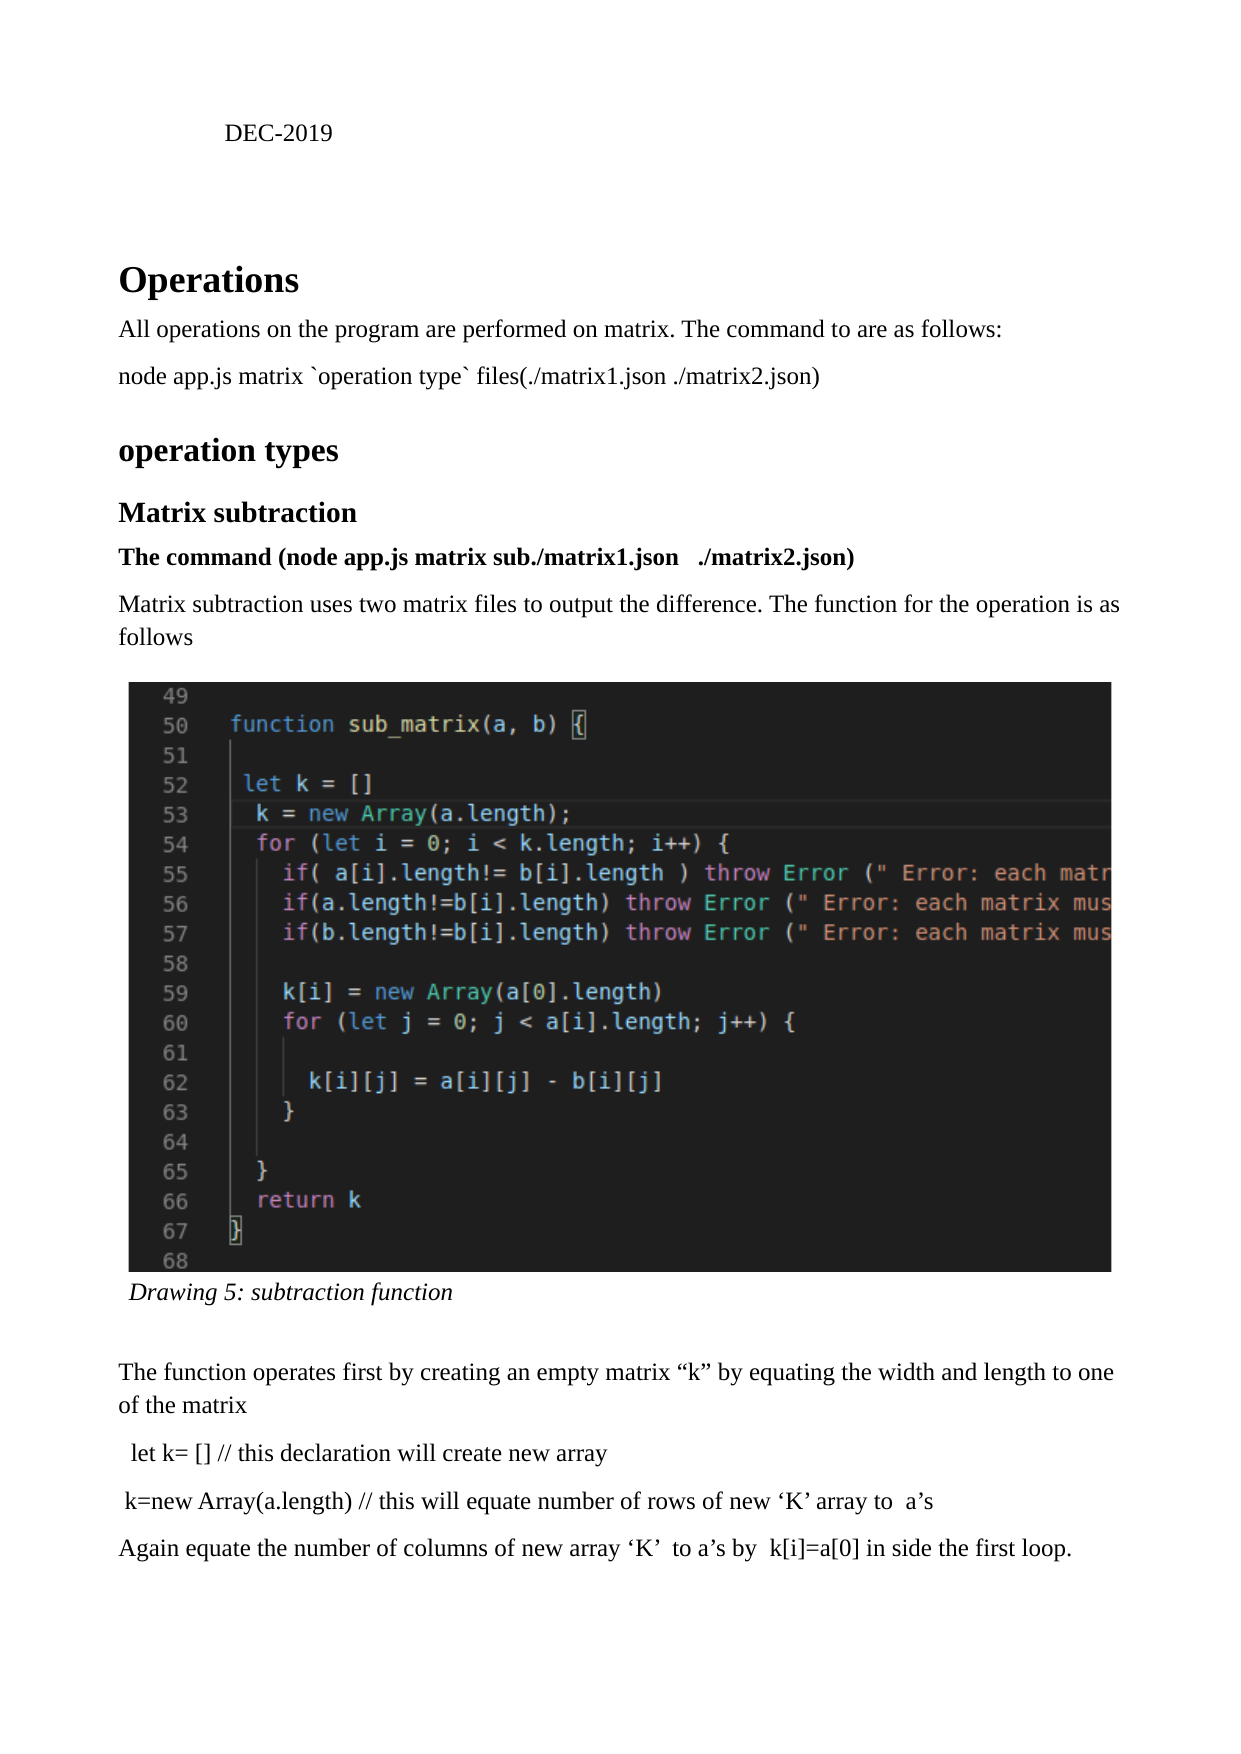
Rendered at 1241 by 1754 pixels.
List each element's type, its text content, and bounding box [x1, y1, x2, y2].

picture [128, 682, 1112, 1272]
text Drawing 5: subtraction function [129, 1272, 1112, 1306]
text let k= [] // this declaration will create new array [118, 1438, 1122, 1467]
subtitle Operations [118, 257, 1122, 301]
text Matrix subtraction uses two matrix files to output the difference. The function for the operation is as follows [118, 589, 1122, 651]
text The function operates first by creating an empty matrix “k” by equating the width and length to one of the matrix [118, 1357, 1122, 1419]
text k=new Array(a.length) // this will equate number of rows of new ‘K’ array to a’s [118, 1486, 1122, 1514]
text node app.js matrix `operation type` files(./matrix1.json ./matrix2.json) [118, 361, 1122, 390]
subtitle Matrix subtraction [118, 495, 1122, 529]
subtitle operation types [118, 430, 1122, 468]
text Again equate the number of columns of new array ‘K’ to a’s by k[i]=a[0] in side the first loop. [118, 1533, 1122, 1562]
text All operations on the program are performed on matrix. The command to are as follows: [118, 314, 1122, 342]
text The command (node app.js matrix sub./matrix1.json ./matrix2.json) [118, 542, 1122, 570]
